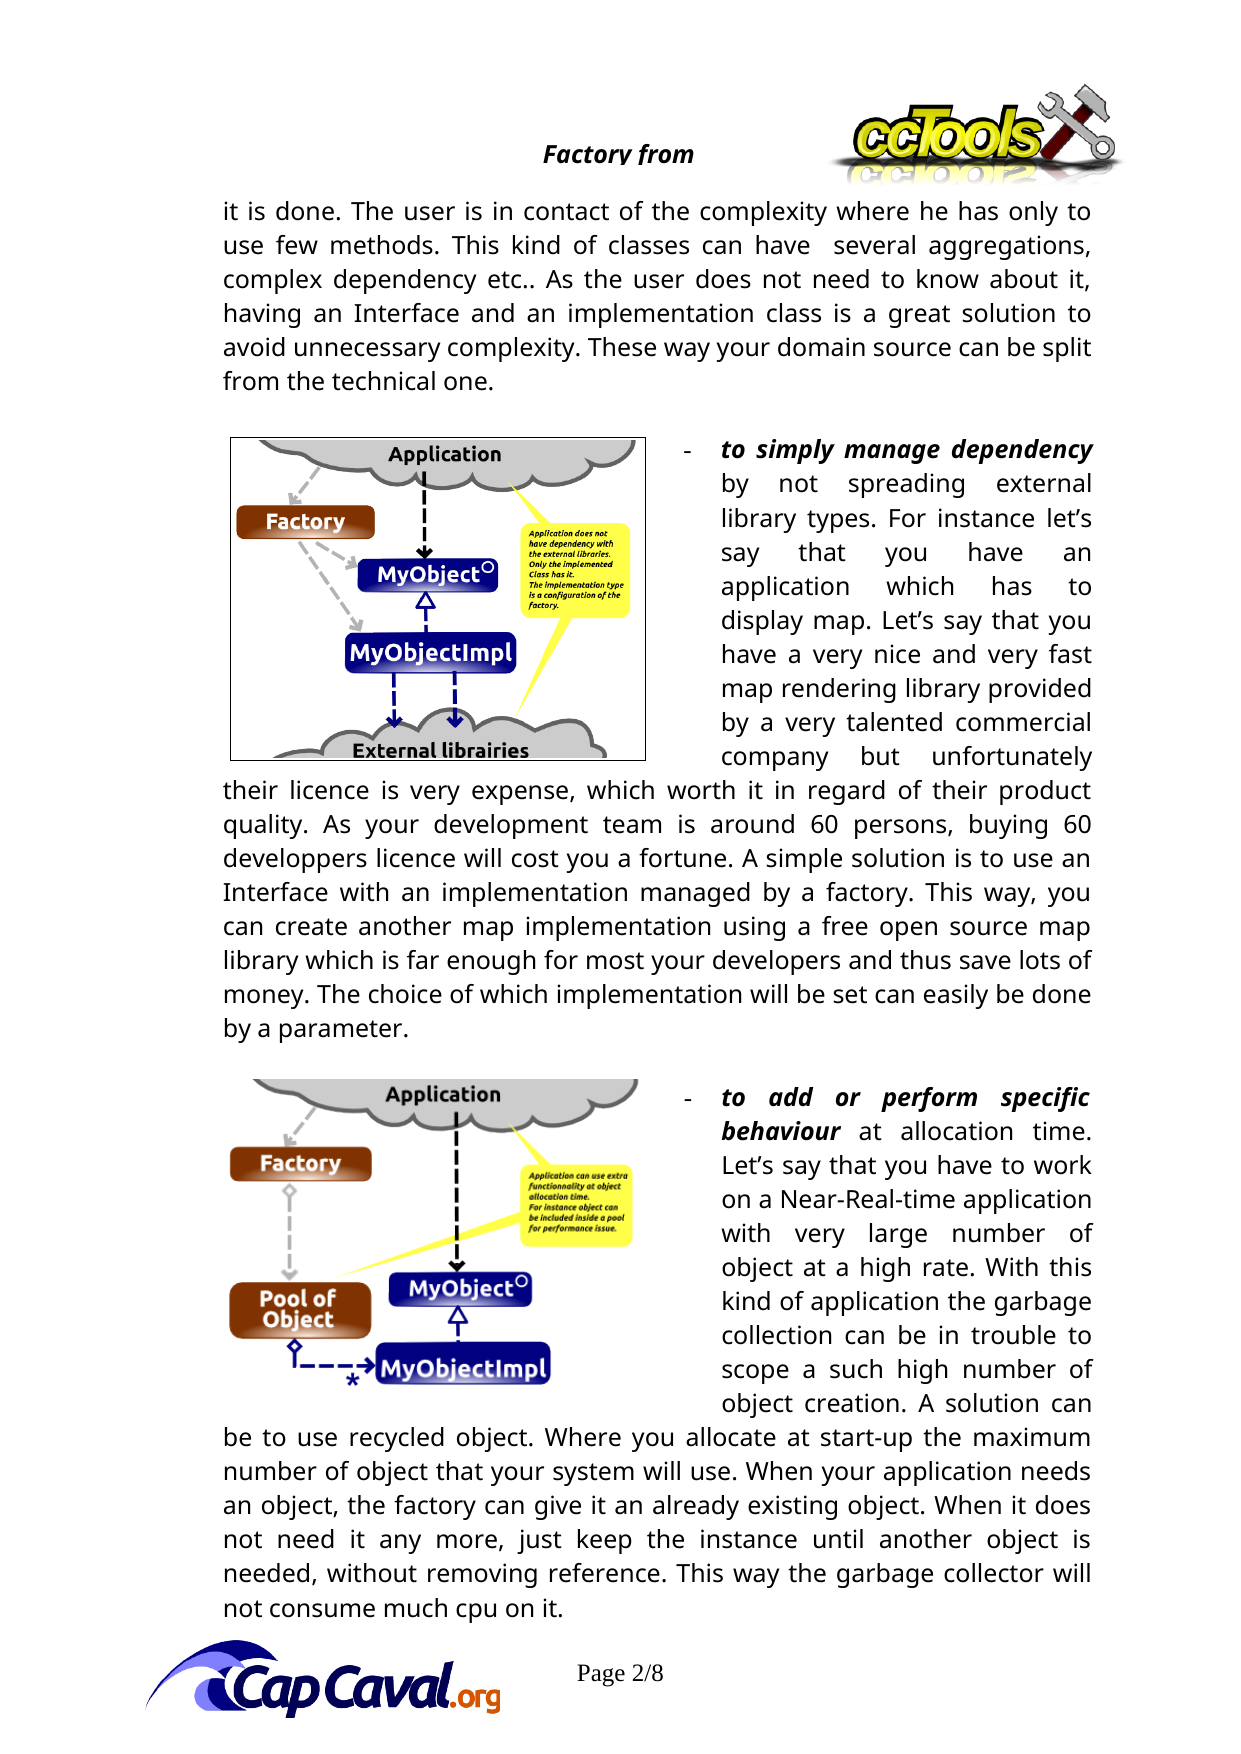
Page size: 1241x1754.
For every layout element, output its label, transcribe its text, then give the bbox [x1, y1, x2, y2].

picture [822, 79, 1135, 189]
picture [226, 1079, 646, 1406]
list to simply manage dependency by not spreading external library types. For instance let’s say that you have an application which has to display map. Let’s say that you have a very nice and very fast map rendering library provided by a very talented commercial company but unfortunately their licence is very expense, which worth it in regard of their product quality. As your development team is around 60 persons, buying 60 developpers licence will cost you a fortune. A simple solution is to use an Interface with an implementation managed by a factory. This way, you can create another map implementation using a free open source map library which is far enough for most your developers and thus save lots of money. The choice of which implementation will be set can easily be done by a parameter. [185, 432, 1093, 1045]
list to add or perform specific behaviour at allocation time. Let’s say that you have to work on a Near-Real-time application with very large number of object at a high rate. With this kind of application the garbage collection can be in trouble to scope a such high number of object creation. A solution can be to use recycled object. Where you allocate at start-up the maximum number of object that your system will use. When your application needs an object, the factory can give it an already existing object. When it does not need it any more, just keep the instance until another object is needed, without removing reference. This way the garbage collector will not consume much cpu on it. [185, 1079, 1093, 1624]
picture [145, 1640, 500, 1718]
picture [232, 440, 643, 758]
list it is done. The user is in contact of the complexity where he has only to use few methods. This kind of classes can have several aggregations, complex dependency etc.. As the user does not need to know about it, having an Interface and an implementation class is a great solution to avoid unnecessary complexity. These way your domain source can be split from the technical one. [185, 194, 1093, 398]
